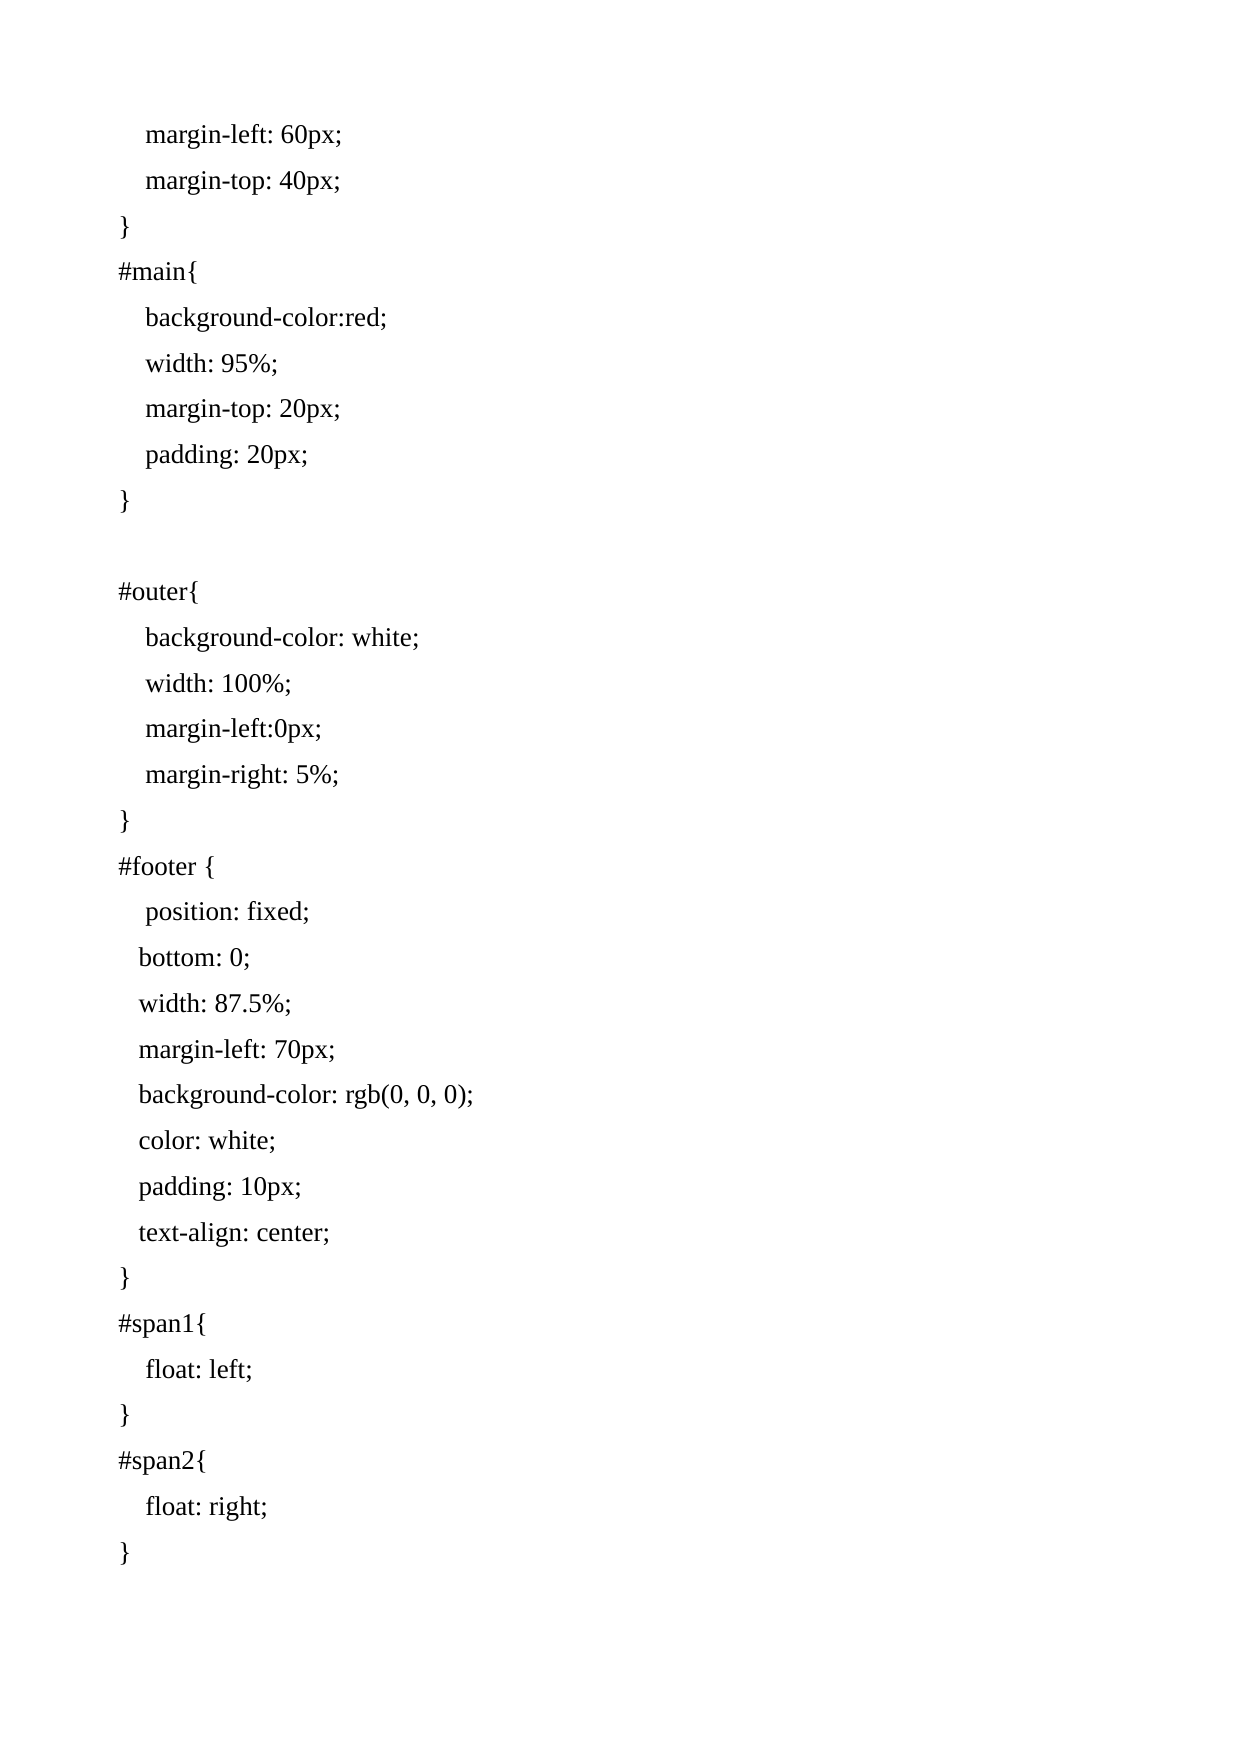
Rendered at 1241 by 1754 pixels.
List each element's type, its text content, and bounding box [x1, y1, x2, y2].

text #span2{ [118, 1444, 1122, 1475]
text } [118, 1398, 1122, 1430]
text background-color: white; [118, 621, 1122, 652]
text margin-top: 40px; [118, 164, 1122, 195]
text bottom: 0; [118, 941, 1122, 972]
text } [118, 804, 1122, 835]
text float: left; [118, 1353, 1122, 1384]
text padding: 10px; [118, 1170, 1122, 1201]
text width: 95%; [118, 347, 1122, 378]
text background-color:red; [118, 301, 1122, 332]
text color: white; [118, 1124, 1122, 1155]
text margin-top: 20px; [118, 392, 1122, 424]
text #span1{ [118, 1307, 1122, 1338]
text } [118, 209, 1122, 241]
text margin-left:0px; [118, 713, 1122, 744]
text margin-left: 60px; [118, 118, 1122, 149]
text #footer { [118, 850, 1122, 881]
text float: right; [118, 1490, 1122, 1521]
text margin-right: 5%; [118, 758, 1122, 789]
text width: 87.5%; [118, 987, 1122, 1018]
text margin-left: 70px; [118, 1033, 1122, 1064]
text } [118, 1261, 1122, 1292]
text padding: 20px; [118, 438, 1122, 469]
text width: 100%; [118, 667, 1122, 698]
text #main{ [118, 255, 1122, 286]
text } [118, 1536, 1122, 1567]
text text-align: center; [118, 1216, 1122, 1247]
text background-color: rgb(0, 0, 0); [118, 1078, 1122, 1109]
text position: fixed; [118, 896, 1122, 927]
text } [118, 484, 1122, 515]
text #outer{ [118, 575, 1122, 607]
